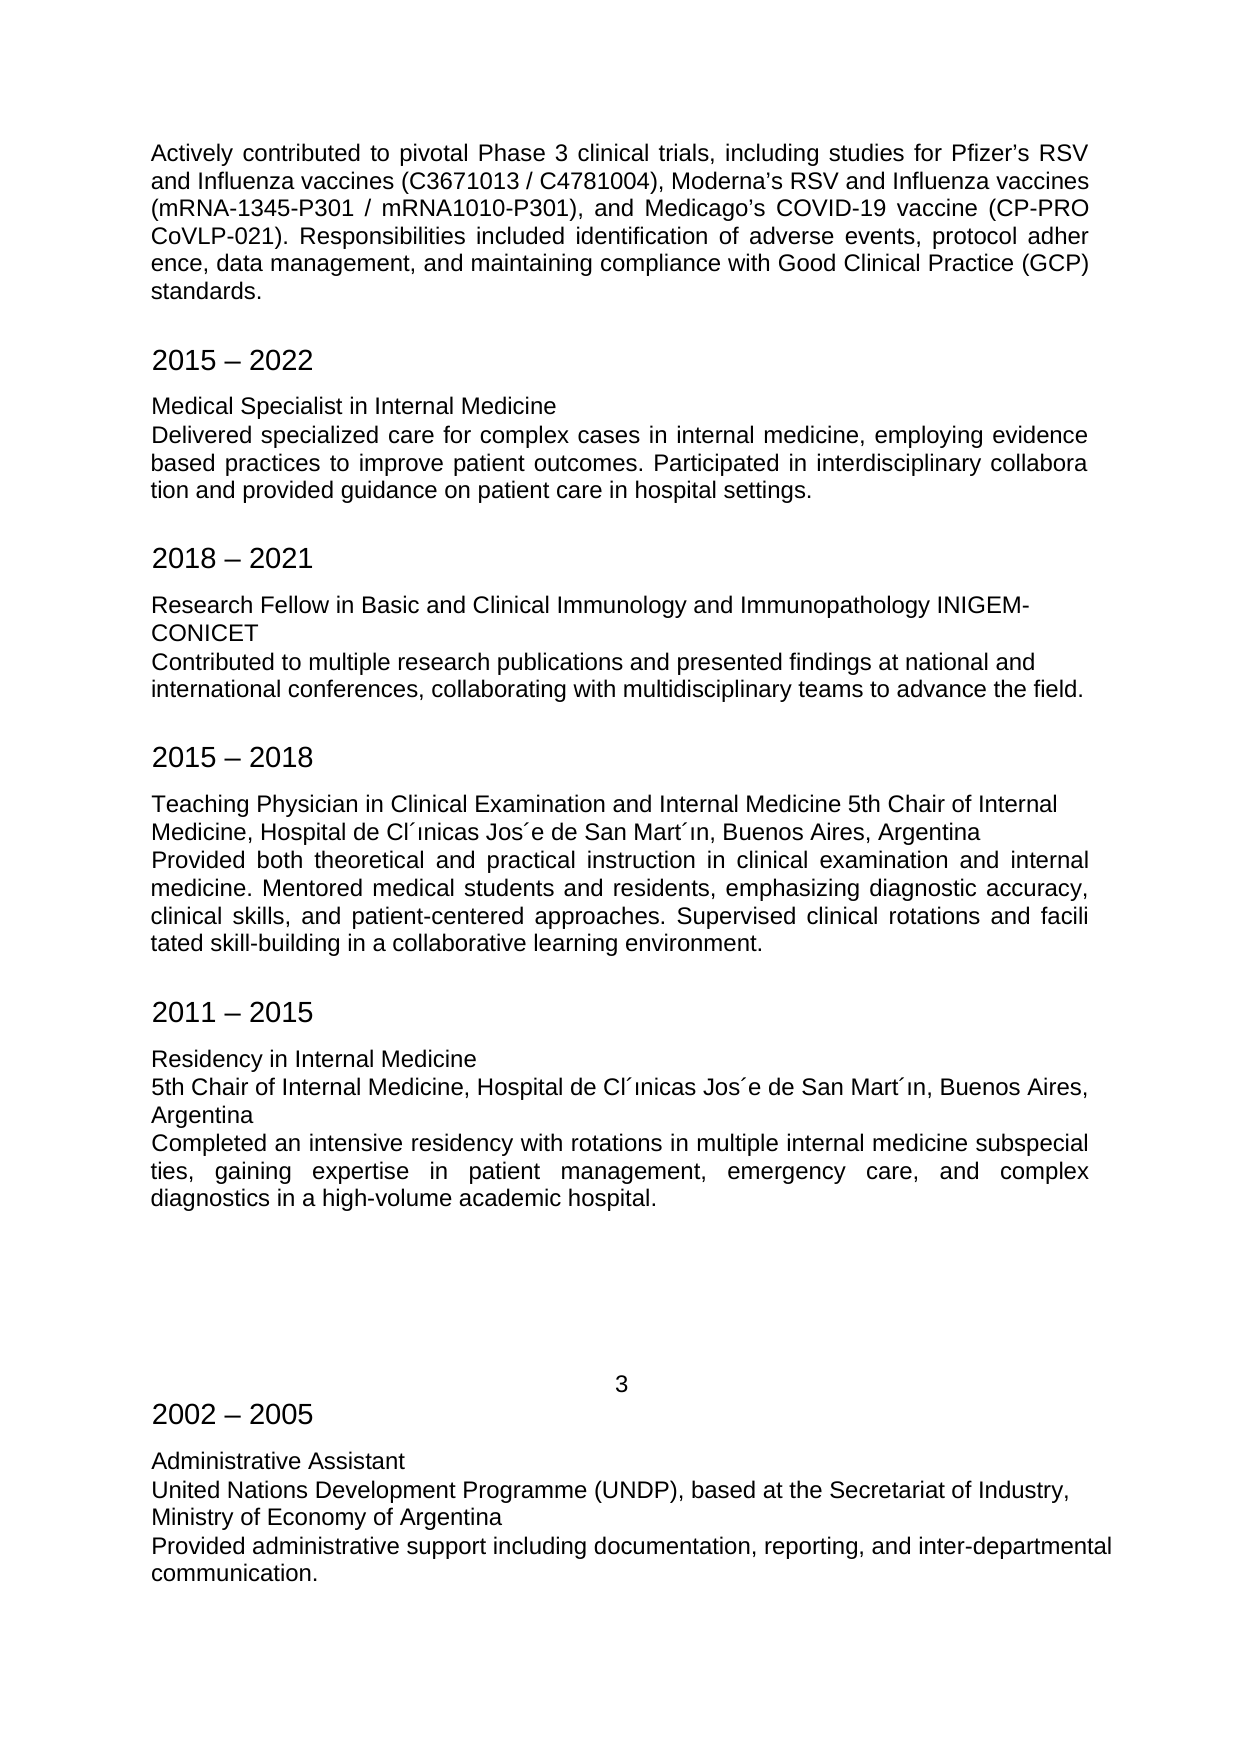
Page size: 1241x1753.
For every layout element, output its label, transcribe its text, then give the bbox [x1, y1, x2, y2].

text Provided administrative support including documentation, reporting, and inter-departmental communication. [151, 1532, 1126, 1587]
text 2015 – 2018 [152, 741, 1125, 774]
text 2011 – 2015 [152, 995, 1125, 1028]
text 2018 – 2021 [152, 542, 1125, 575]
text United Nations Development Programme (UNDP), based at the Secretariat of Industry, Ministry of Economy of Argentina [151, 1476, 1090, 1531]
text 2015 – 2022 [152, 342, 1125, 376]
text Research Fellow in Basic and Clinical Immunology and Immunopathology INIGEM-CONICET [151, 591, 1056, 647]
text Completed an intensive residency with rotations in multiple internal medicine subspecial ties, gaining expertise in patient management, emergency care, and complex diagnostics in a high-volume academic hospital. [150, 1129, 1090, 1212]
text 5th Chair of Internal Medicine, Hospital de Cl´ınicas Jos´e de San Mart´ın, Buenos Aires, Argentina [151, 1073, 1090, 1128]
text Contributed to multiple research publications and presented findings at national and international conferences, collaborating with multidisciplinary teams to advance the field. [151, 647, 1090, 703]
text Medical Specialist in Internal Medicine [151, 392, 1125, 420]
text 2002 – 2005 [152, 1397, 1125, 1431]
text 3 [615, 1370, 1125, 1397]
text Teaching Physician in Clinical Examination and Internal Medicine 5th Chair of Internal Medicine, Hospital de Cl´ınicas Jos´e de San Mart´ın, Buenos Aires, Argentina [151, 790, 1090, 846]
text Delivered specialized care for complex cases in internal medicine, employing evidence based practices to improve patient outcomes. Participated in interdisciplinary collabora tion and provided guidance on patient care in hospital settings. [150, 421, 1089, 504]
text Residency in Internal Medicine [151, 1044, 1125, 1072]
text Administrative Assistant [151, 1447, 1125, 1475]
text Provided both theoretical and practical instruction in clinical examination and internal medicine. Mentored medical students and residents, emphasizing diagnostic accuracy, clinical skills, and patient-centered approaches. Supervised clinical rotations and facili tated skill-building in a collaborative learning environment. [150, 846, 1090, 957]
text Actively contributed to pivotal Phase 3 clinical trials, including studies for Pfizer’s RSV and Influenza vaccines (C3671013 / C4781004), Moderna’s RSV and Influenza vaccines (mRNA-1345-P301 / mRNA1010-P301), and Medicago’s COVID-19 vaccine (CP-PRO CoVLP-021). Responsibilities included identification of adverse events, protocol adher ence, data management, and maintaining compliance with Good Clinical Practice (GCP) standards. [151, 139, 1090, 304]
